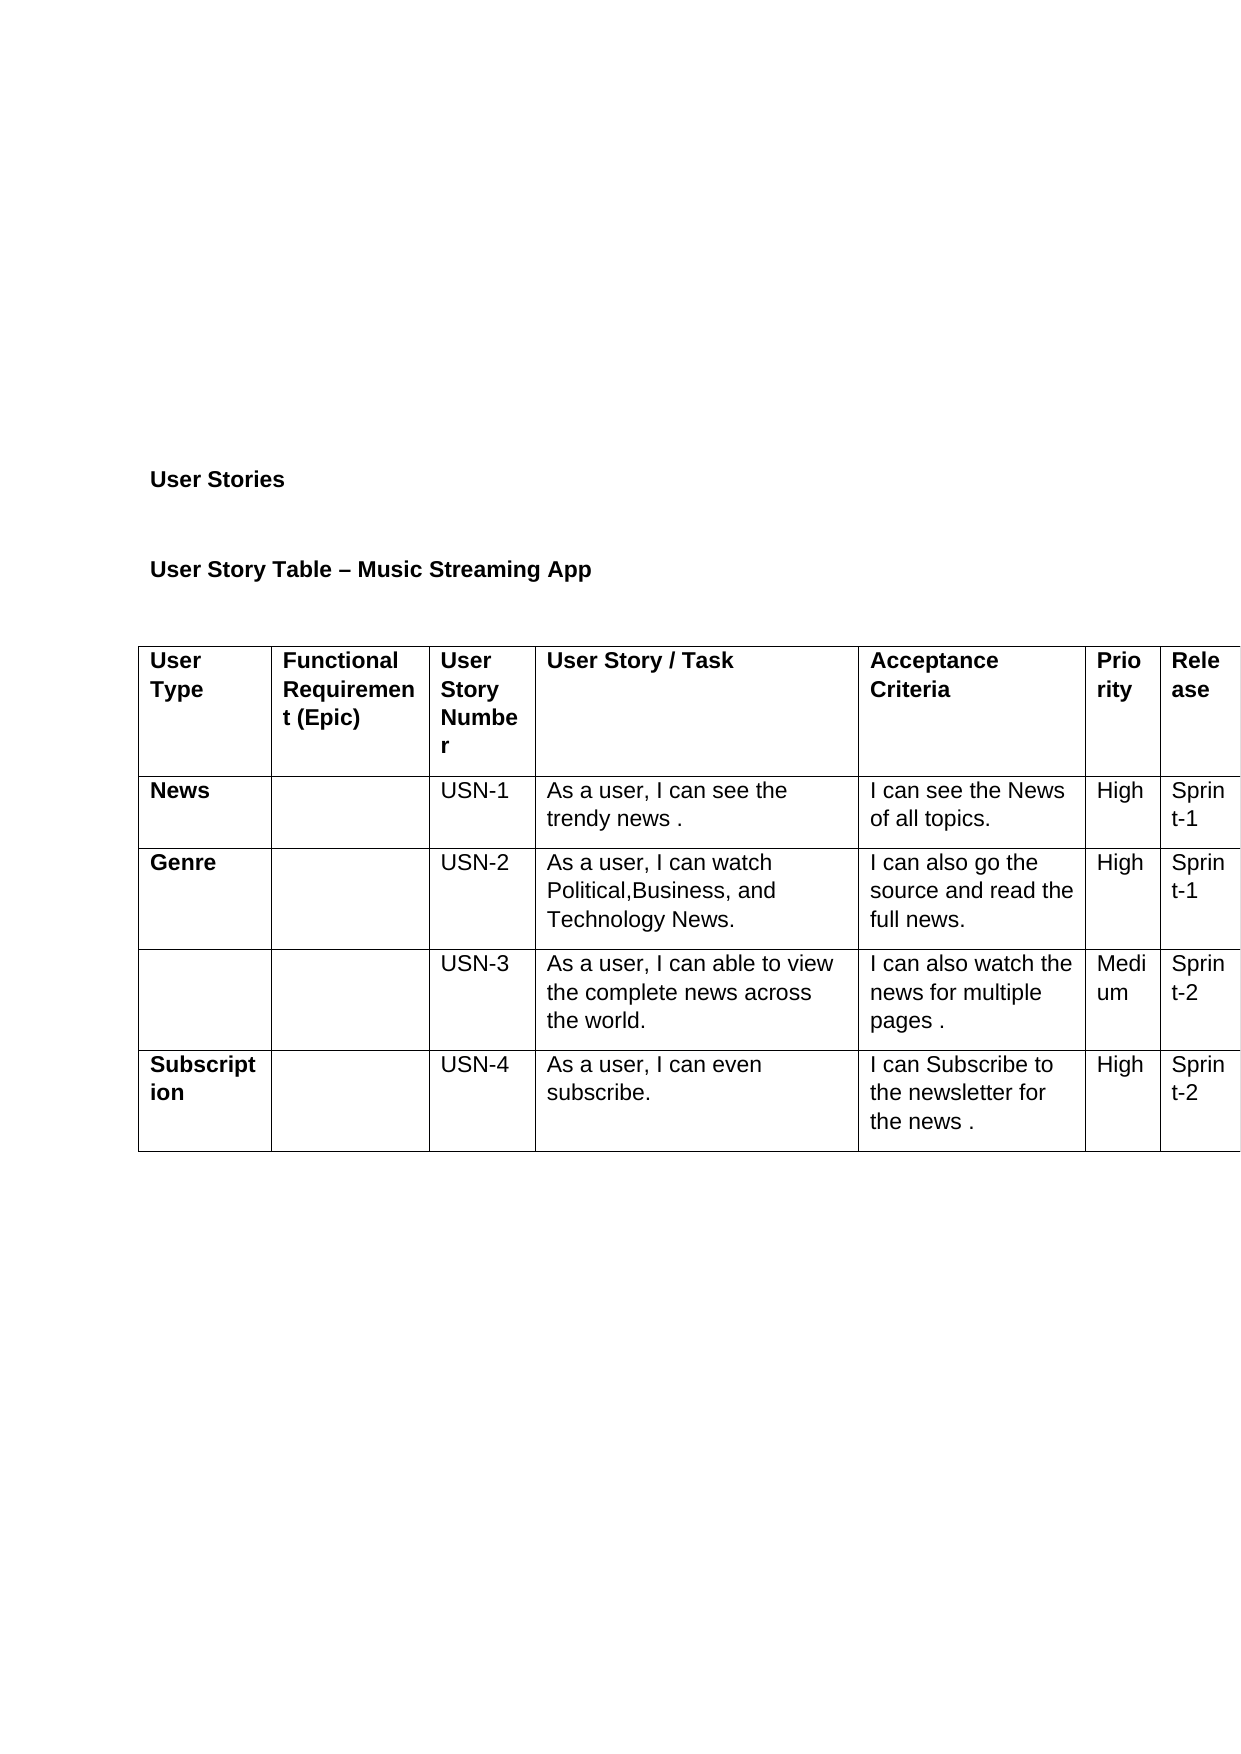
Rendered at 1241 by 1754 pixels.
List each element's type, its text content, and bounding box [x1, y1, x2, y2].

table_cell As a user, I can watch Political,Business, and Technology News. [536, 849, 858, 949]
table_cell I can also go the source and read the full news. [859, 849, 1085, 949]
table_cell Subscription [139, 1051, 271, 1151]
table_cell Genre [139, 849, 271, 949]
table_header User Type [139, 647, 271, 776]
table_cell USN-4 [430, 1051, 535, 1151]
table_cell I can also watch the news for multiple pages . [859, 950, 1085, 1050]
table_cell Sprint-2 [1161, 950, 1240, 1050]
table_cell Medium [1086, 950, 1160, 1050]
table_header Acceptance Criteria [859, 647, 1085, 776]
table_cell High [1086, 777, 1160, 848]
table_cell High [1086, 1051, 1160, 1151]
table_cell As a user, I can see the trendy news . [536, 777, 858, 848]
table_cell News [139, 777, 271, 848]
table_cell Sprint-1 [1161, 849, 1240, 949]
table_cell [272, 849, 429, 949]
table_cell As a user, I can able to view the complete news across the world. [536, 950, 858, 1050]
table_header Functional Requirement (Epic) [272, 647, 429, 776]
table_cell Sprint-1 [1161, 777, 1240, 848]
table_cell As a user, I can even subscribe. [536, 1051, 858, 1151]
table_header Release [1161, 647, 1240, 776]
table_cell Sprint-2 [1161, 1051, 1240, 1151]
table_cell I can see the News of all topics. [859, 777, 1085, 848]
text User Stories [150, 466, 1090, 492]
table_header User Story / Task [536, 647, 858, 776]
table_header User Story Number [430, 647, 535, 776]
table_header Priority [1086, 647, 1160, 776]
table_cell [272, 777, 429, 848]
table_cell [139, 950, 271, 1050]
text User Story Table – Music Streaming App [150, 556, 1090, 582]
table_cell I can Subscribe to the newsletter for the news . [859, 1051, 1085, 1151]
table_cell [272, 1051, 429, 1151]
table_cell USN-1 [430, 777, 535, 848]
table_cell USN-2 [430, 849, 535, 949]
table_cell USN-3 [430, 950, 535, 1050]
table_cell High [1086, 849, 1160, 949]
table_cell [272, 950, 429, 1050]
